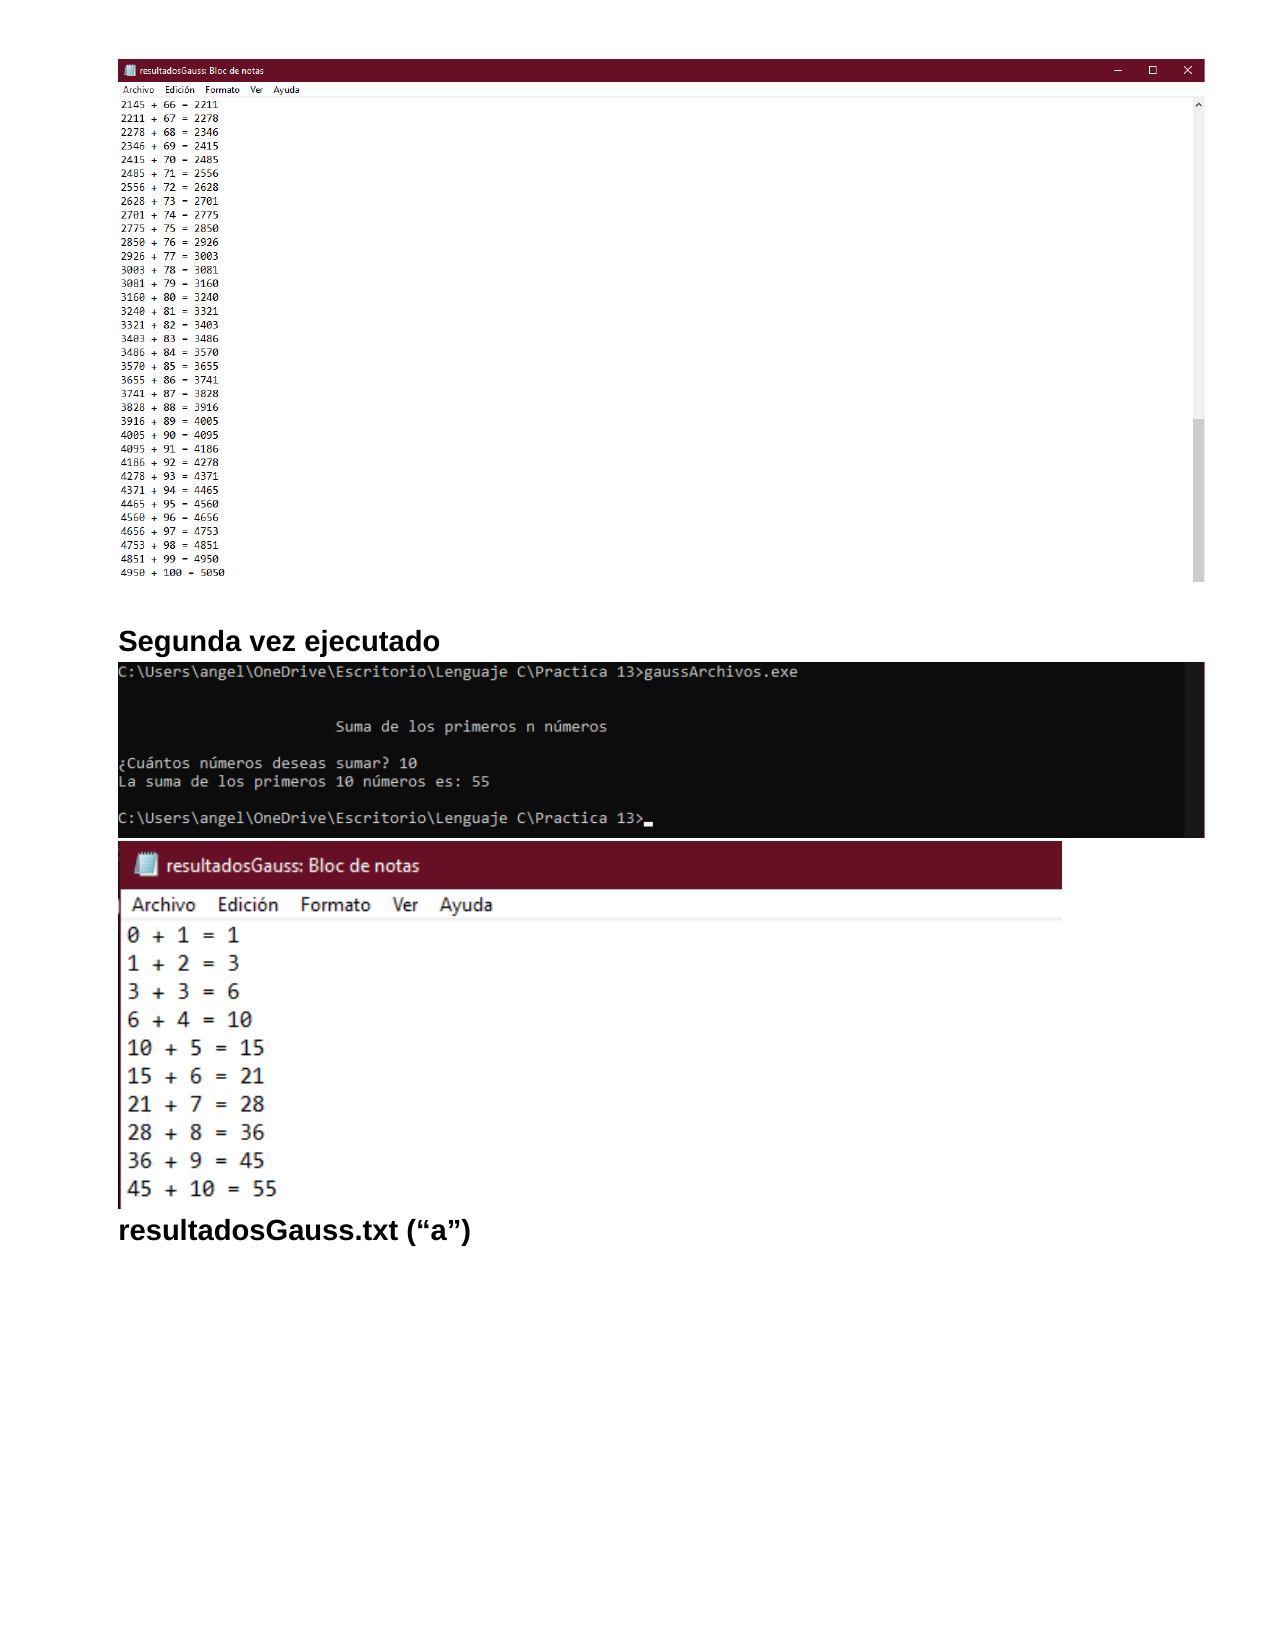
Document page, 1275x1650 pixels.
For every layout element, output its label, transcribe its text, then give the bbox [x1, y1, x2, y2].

text Segunda vez ejecutado [118, 624, 1205, 658]
text resultadosGauss.txt (“a”) [118, 1213, 1205, 1247]
